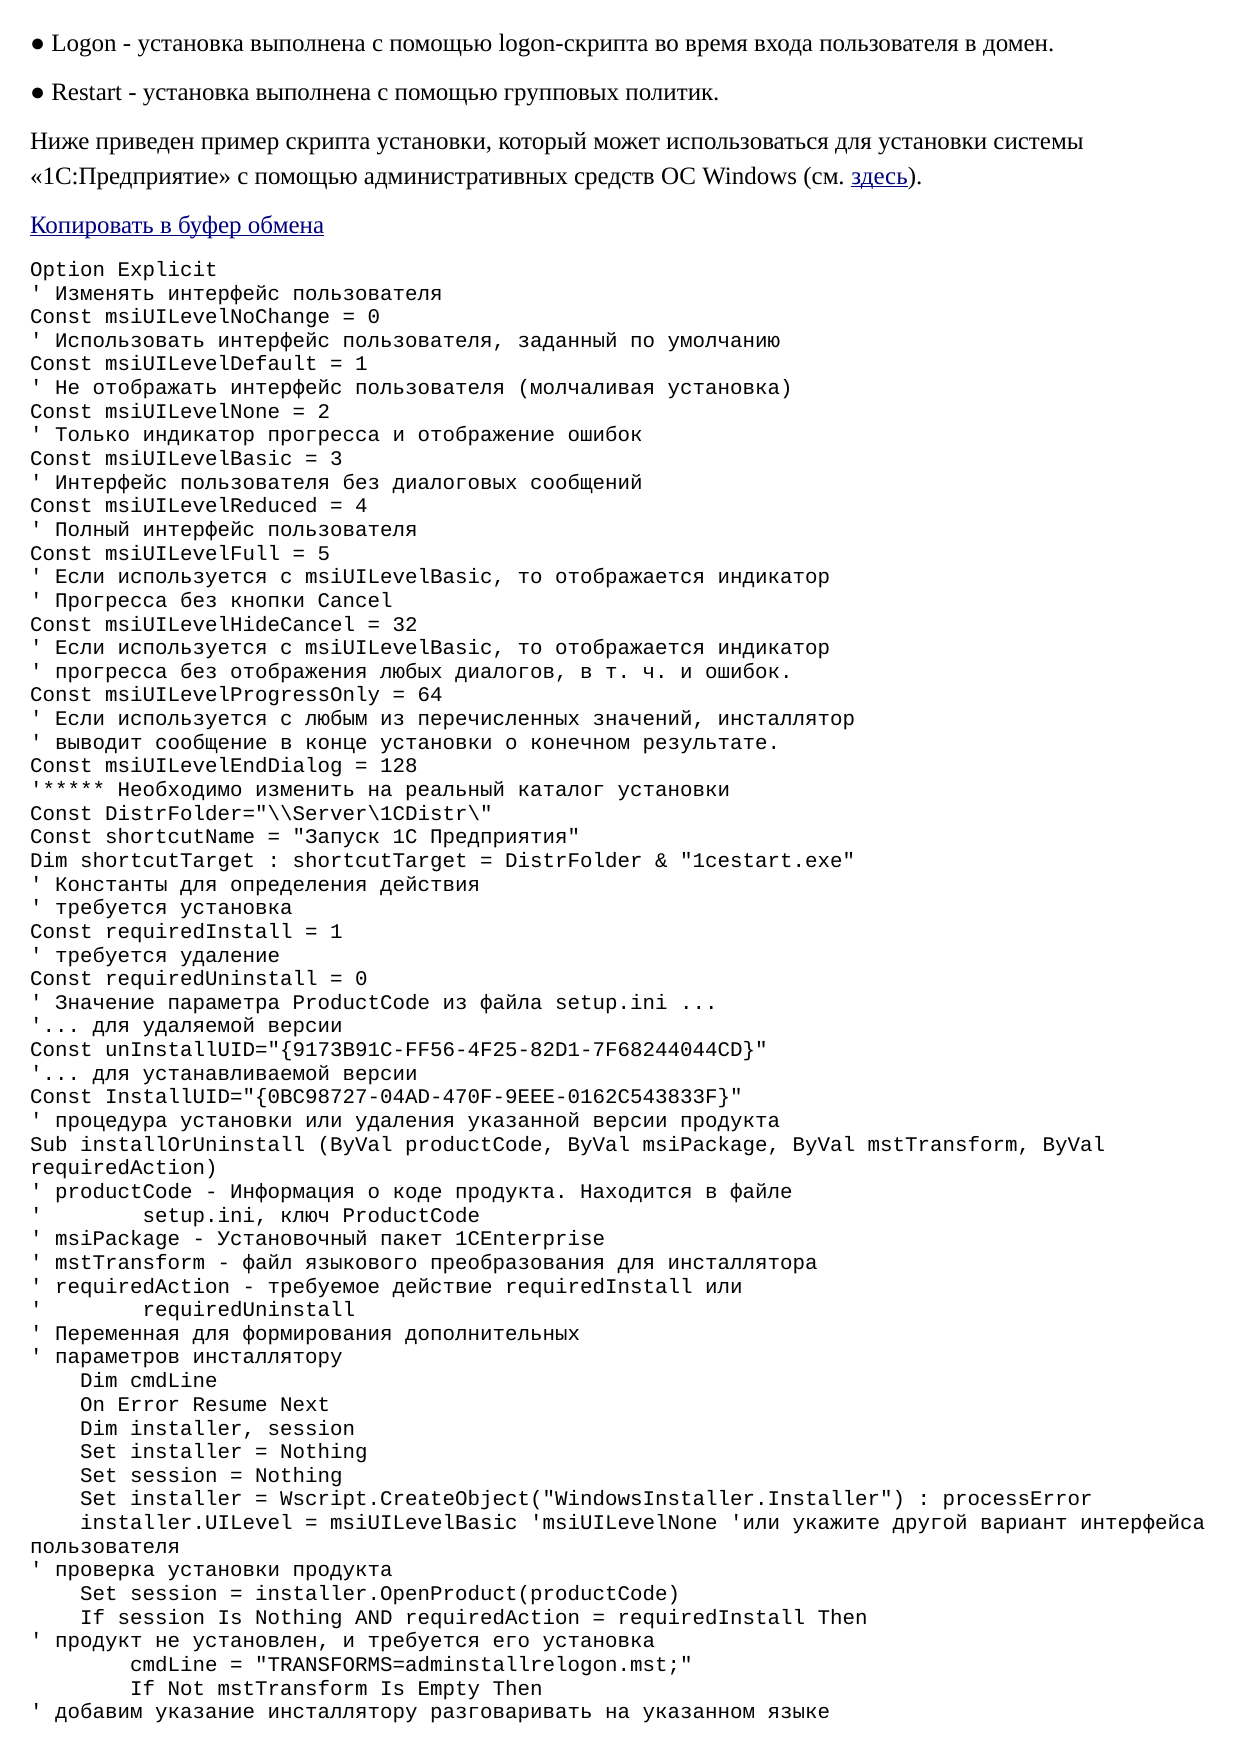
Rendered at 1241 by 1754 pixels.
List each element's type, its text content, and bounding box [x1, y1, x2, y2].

text Const msiUILevelFull = 5 [30, 543, 1211, 566]
text ' msiPackage - Установочный пакет 1CEnterprise [30, 1228, 1211, 1252]
text cmdLine = "TRANSFORMS=adminstallrelogon.mst;" [30, 1654, 1211, 1678]
text Dim cmdLine [30, 1370, 1211, 1394]
text ' mstTransform - файл языкового преобразования для инсталлятора [30, 1252, 1211, 1276]
text Const requiredUninstall = 0 [30, 968, 1211, 992]
text ' requiredUninstall [30, 1299, 1211, 1323]
text Ниже приведен пример скрипта установки, который может использоваться для установки системы «1С:Предприятие» с помощью административных средств ОС Windows (см. здесь). [30, 126, 1211, 189]
text ' Прогресса без кнопки Cancel [30, 590, 1211, 613]
text '... для удаляемой версии [30, 1016, 1211, 1039]
text ' Переменная для формирования дополнительных [30, 1323, 1211, 1347]
text ' setup.ini, ключ ProductCode [30, 1205, 1211, 1228]
text ' Если используется с любым из перечисленных значений, инсталлятор [30, 708, 1211, 732]
text ' Только индикатор прогресса и отображение ошибок [30, 424, 1211, 448]
text ' выводит сообщение в конце установки о конечном результате. [30, 732, 1211, 755]
text ' requiredAction - требуемое действие requiredInstall или [30, 1276, 1211, 1299]
text Const requiredInstall = 1 [30, 921, 1211, 944]
text Sub installOrUninstall (ByVal productCode, ByVal msiPackage, ByVal mstTransform, ByVal requiredAction) [30, 1134, 1211, 1181]
text ' Использовать интерфейс пользователя, заданный по умолчанию [30, 330, 1211, 353]
text ' требуется удаление [30, 944, 1211, 968]
text Const msiUILevelBasic = 3 [30, 448, 1211, 472]
text ' добавим указание инсталлятору разговаривать на указанном языке [30, 1701, 1211, 1725]
text If Not mstTransform Is Empty Then [30, 1678, 1211, 1701]
text Dim shortcutTarget : shortcutTarget = DistrFolder & "1cestart.exe" [30, 850, 1211, 874]
text ' Если используется с msiUILevelBasic, то отображается индикатор [30, 637, 1211, 661]
text ' продукт не установлен, и требуется его установка [30, 1630, 1211, 1654]
text ' прогресса без отображения любых диалогов, в т. ч. и ошибок. [30, 661, 1211, 684]
text ' Интерфейс пользователя без диалоговых сообщений [30, 472, 1211, 495]
text '... для устанавливаемой версии [30, 1063, 1211, 1086]
text ' Изменять интерфейс пользователя [30, 282, 1211, 306]
text Set installer = Wscript.CreateObject("WindowsInstaller.Installer") : processError [30, 1488, 1211, 1512]
text ' Полный интерфейс пользователя [30, 519, 1211, 543]
text '***** Необходимо изменить на реальный каталог установки [30, 779, 1211, 803]
text If session Is Nothing AND requiredAction = requiredInstall Then [30, 1607, 1211, 1630]
text ' productCode - Информация о коде продукта. Находится в файле [30, 1181, 1211, 1205]
text ● Restart ‑ установка выполнена с помощью групповых политик. [30, 77, 1211, 106]
text Option Explicit [30, 259, 1211, 282]
text installer.UILevel = msiUILevelBasic 'msiUILevelNone 'или укажите другой вариант интерфейса пользователя [30, 1512, 1211, 1559]
text ' Константы для определения действия [30, 874, 1211, 897]
text Const msiUILevelHideCancel = 32 [30, 613, 1211, 637]
text ' требуется установка [30, 897, 1211, 921]
text Set installer = Nothing [30, 1441, 1211, 1465]
text Const msiUILevelDefault = 1 [30, 353, 1211, 377]
text ' параметров инсталлятору [30, 1347, 1211, 1370]
text ' процедура установки или удаления указанной версии продукта [30, 1110, 1211, 1134]
text Копировать в буфер обмена [30, 210, 1211, 238]
text ' Не отображать интерфейс пользователя (молчаливая установка) [30, 377, 1211, 401]
text Const msiUILevelEndDialog = 128 [30, 755, 1211, 779]
text Const msiUILevelProgressOnly = 64 [30, 684, 1211, 708]
text On Error Resume Next [30, 1394, 1211, 1417]
text Set session = installer.OpenProduct(productCode) [30, 1583, 1211, 1607]
text Dim installer, session [30, 1417, 1211, 1441]
text Const msiUILevelReduced = 4 [30, 495, 1211, 519]
text Const msiUILevelNoChange = 0 [30, 306, 1211, 330]
text ' Значение параметра ProductCode из файла setup.ini ... [30, 992, 1211, 1016]
text Const unInstallUID="{9173B91C-FF56-4F25-82D1-7F68244044CD}" [30, 1039, 1211, 1063]
text ' проверка установки продукта [30, 1559, 1211, 1583]
text ● Logon ‑ установка выполнена с помощью logon-скрипта во время входа пользователя в домен. [30, 28, 1211, 57]
text Set session = Nothing [30, 1465, 1211, 1488]
text Const DistrFolder="\\Server\1CDistr\" [30, 803, 1211, 826]
text Const msiUILevelNone = 2 [30, 401, 1211, 424]
text Const shortcutName = "Запуск 1C Предприятия" [30, 826, 1211, 850]
text Const InstallUID="{0BC98727-04AD-470F-9EEE-0162C543833F}" [30, 1086, 1211, 1110]
text ' Если используется с msiUILevelBasic, то отображается индикатор [30, 566, 1211, 590]
